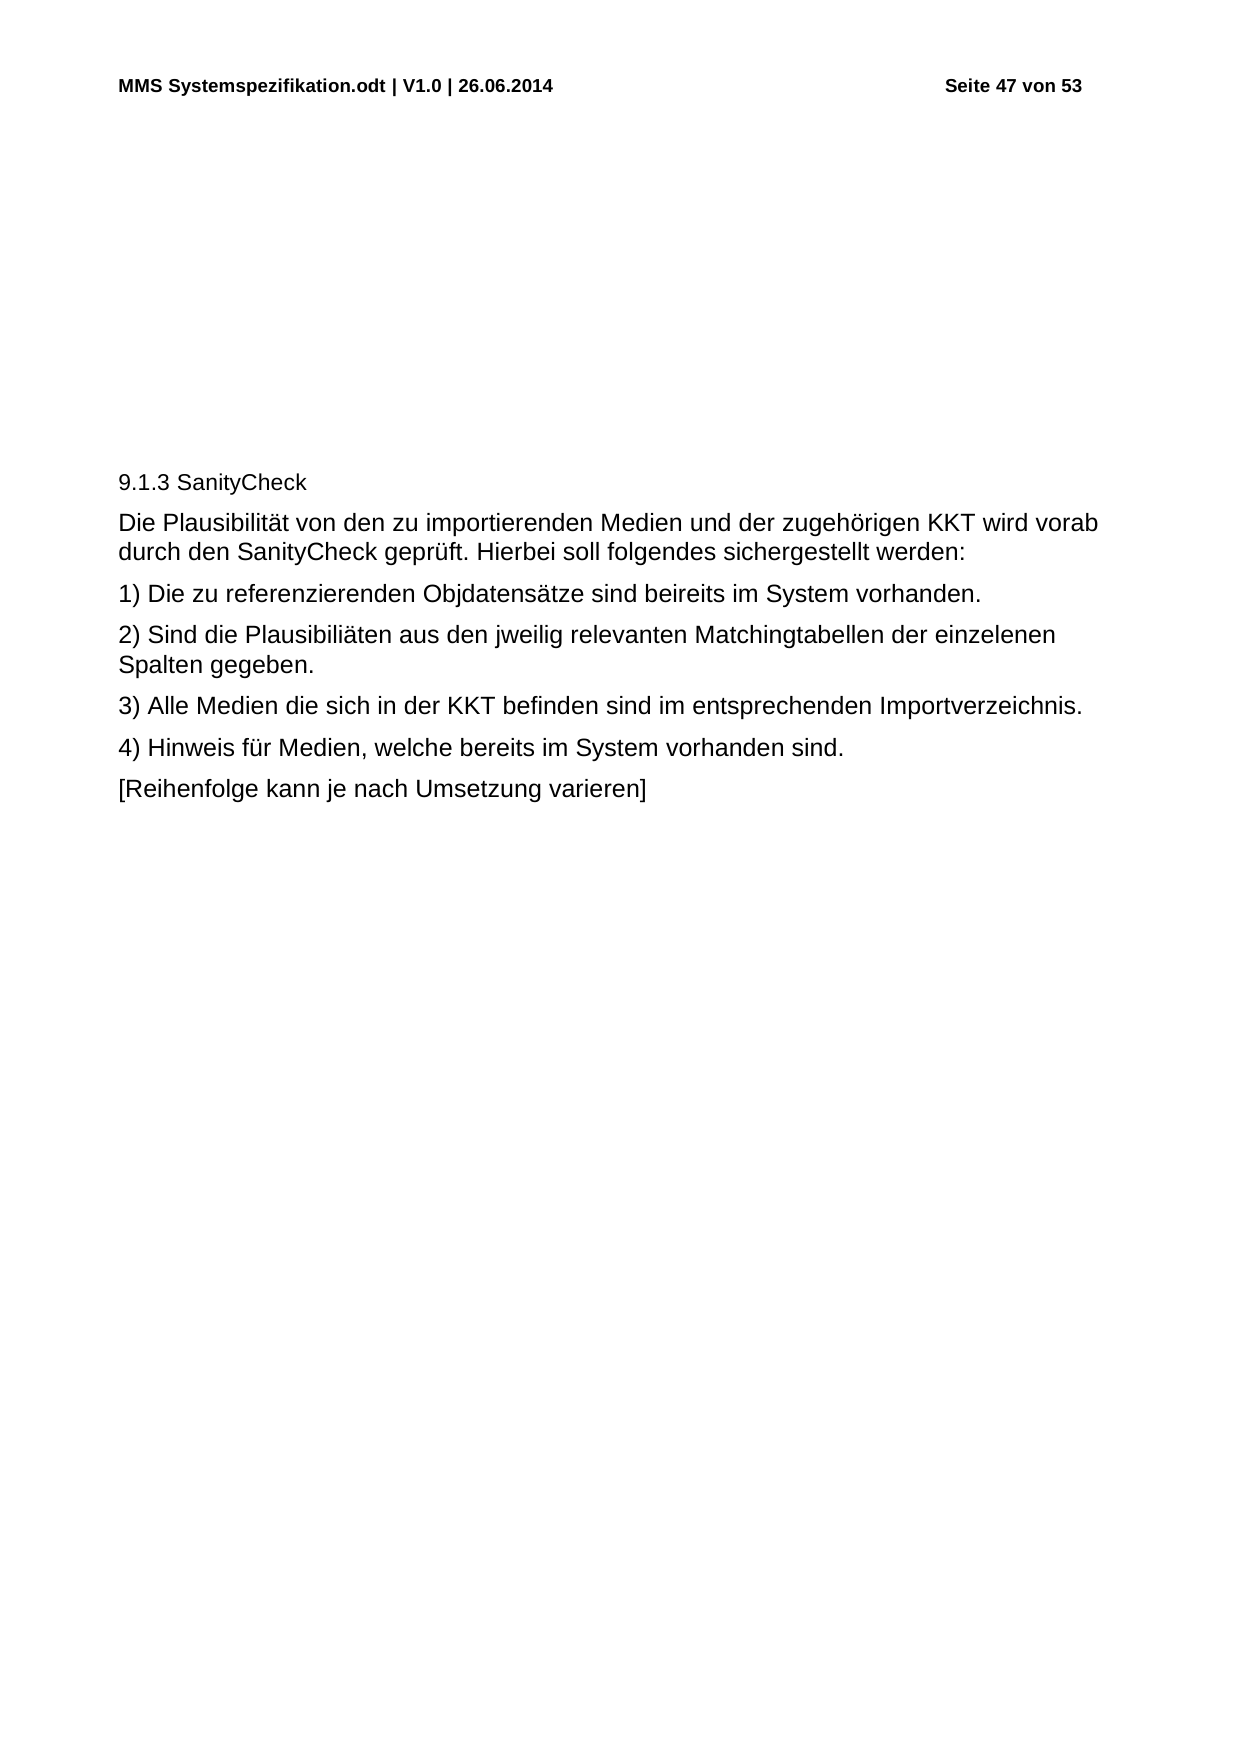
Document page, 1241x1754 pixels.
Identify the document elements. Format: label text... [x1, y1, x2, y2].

text 2) Sind die Plausibiliäten aus den jweilig relevanten Matchingtabellen der einzelenen Spalten gegeben. [118, 620, 1122, 678]
text 3) Alle Medien die sich in der KKT befinden sind im entsprechenden Importverzeichnis. [118, 691, 1122, 720]
subtitle SanityCheck [0, 469, 1122, 496]
text [Reihenfolge kann je nach Umsetzung varieren] [118, 774, 1122, 803]
text Die Plausibilität von den zu importierenden Medien und der zugehörigen KKT wird vorab durch den SanityCheck geprüft. Hierbei soll folgendes sichergestellt werden: [118, 508, 1122, 566]
text 4) Hinweis für Medien, welche bereits im System vorhanden sind. [118, 733, 1122, 762]
text 1) Die zu referenzierenden Objdatensätze sind beireits im System vorhanden. [118, 579, 1122, 608]
